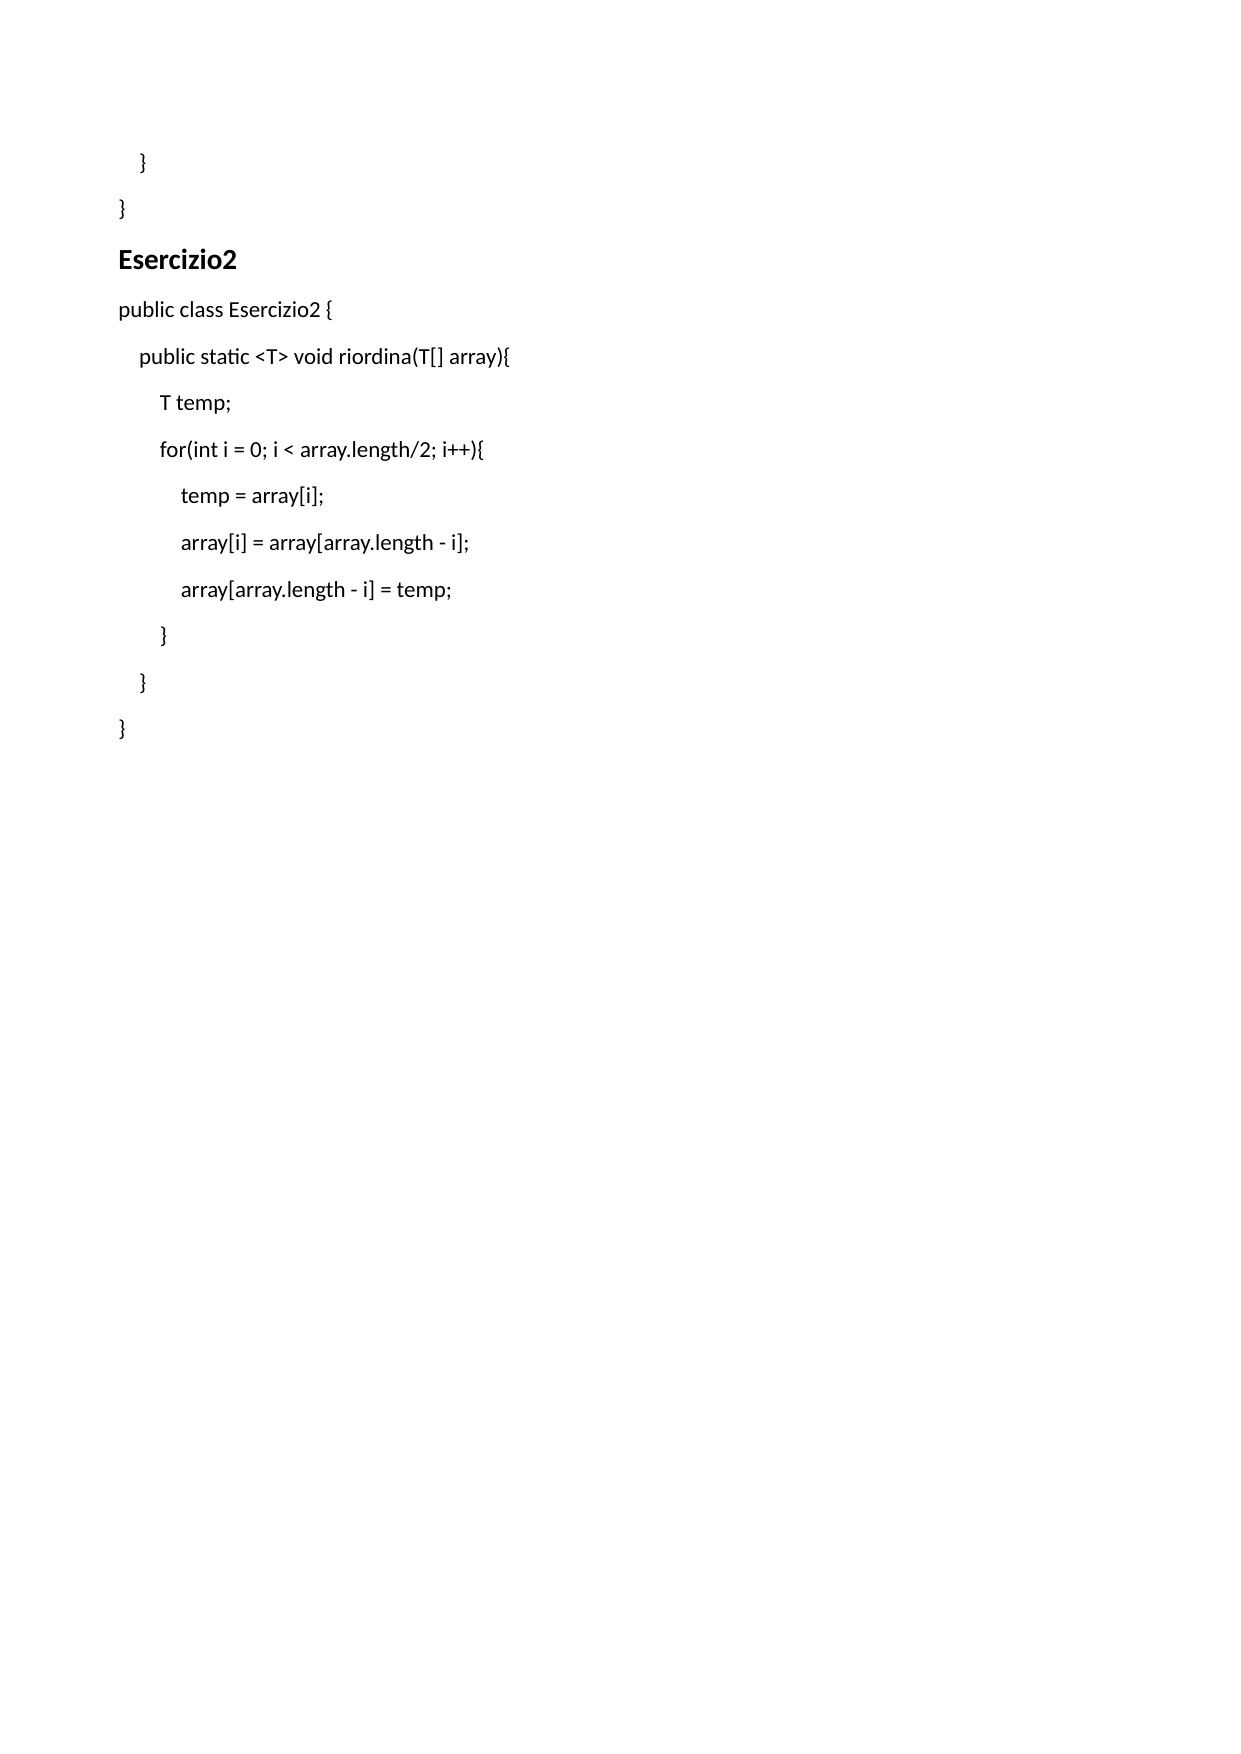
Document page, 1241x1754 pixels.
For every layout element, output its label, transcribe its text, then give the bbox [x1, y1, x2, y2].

text temp = array[i]; [118, 482, 1122, 510]
text for(int i = 0; i < array.length/2; i++){ [118, 435, 1122, 463]
text } [118, 668, 1122, 696]
text T temp; [118, 388, 1122, 417]
text } [118, 148, 1122, 176]
text } [118, 194, 1122, 222]
text Esercizio2 [118, 241, 1122, 276]
text } [118, 621, 1122, 649]
text array[array.length - i] = temp; [118, 575, 1122, 603]
text public class Esercizio2 { [118, 295, 1122, 323]
text array[i] = array[array.length - i]; [118, 528, 1122, 556]
text public static <T> void riordina(T[] array){ [118, 342, 1122, 370]
text } [118, 714, 1122, 742]
